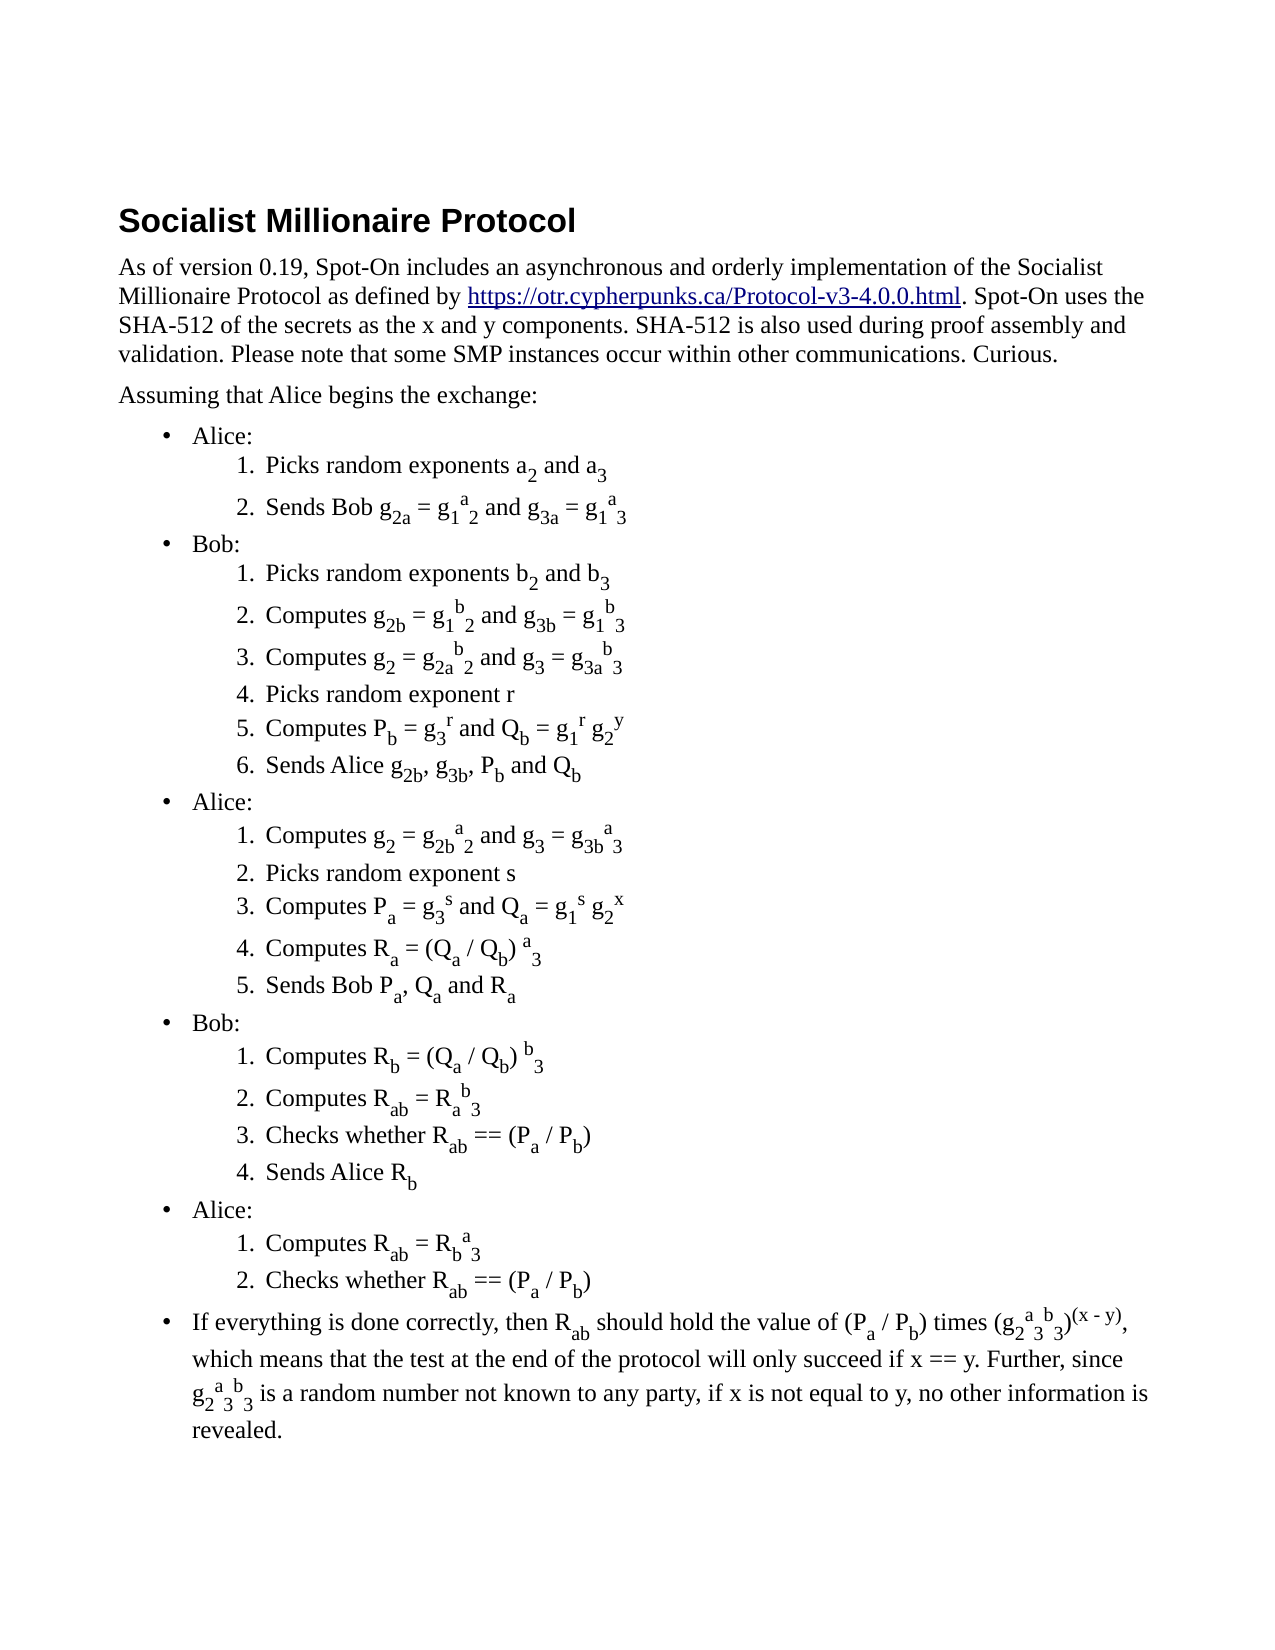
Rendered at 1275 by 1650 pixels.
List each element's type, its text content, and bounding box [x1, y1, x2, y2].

list Computes Rb = (Qa / Qb) b3 [236, 1036, 1157, 1078]
list Computes Pb = g3r and Qb = g1r g2y [236, 708, 1157, 750]
list Computes Rab = Rab3 [236, 1078, 1157, 1120]
text Assuming that Alice begins the exchange: [118, 380, 1157, 409]
text As of version 0.19, Spot-On includes an asynchronous and orderly implementation of the Socialist Millionaire Protocol as defined by https://otr.cypherpunks.ca/Protocol-v3-4.0.0.html. Spot-On uses the SHA-512 of the secrets as the x and y components. SHA-512 is also used during proof assembly and validation. Please note that some SMP instances occur within other communications. Curious. [118, 252, 1157, 367]
list Computes g2b = g1b2 and g3b = g1b3 [236, 595, 1157, 637]
list Computes g2 = g2ba2 and g3 = g3ba3 [236, 816, 1157, 858]
list Picks random exponents a2 and a3 [236, 450, 1157, 487]
list Sends Bob Pa, Qa and Ra [236, 970, 1157, 1008]
list Alice: [162, 421, 1157, 450]
list Sends Alice Rb [236, 1157, 1157, 1195]
list Alice: [162, 787, 1157, 816]
list Computes g2 = g2ab2 and g3 = g3ab3 [236, 637, 1157, 679]
subtitle Socialist Millionaire Protocol [118, 201, 1157, 240]
list Picks random exponent s [236, 858, 1157, 886]
list Sends Bob g2a = g1a2 and g3a = g1a3 [236, 487, 1157, 529]
list Bob: [162, 1008, 1157, 1036]
list If everything is done correctly, then Rab should hold the value of (Pa / Pb) times (g2a3b3)(x - y), which means that the test at the end of the protocol will only succeed if x == y. Further, since g2a3b3 is a random number not known to any party, if x is not equal to y, no other information is revealed. [162, 1303, 1157, 1444]
list Computes Pa = g3s and Qa = g1s g2x [236, 886, 1157, 928]
list Bob: [162, 529, 1157, 558]
list Alice: [162, 1195, 1157, 1223]
list Picks random exponent r [236, 679, 1157, 708]
list Checks whether Rab == (Pa / Pb) [236, 1265, 1157, 1303]
list Checks whether Rab == (Pa / Pb) [236, 1120, 1157, 1157]
list Computes Ra = (Qa / Qb) a3 [236, 928, 1157, 970]
list Computes Rab = Rba3 [236, 1223, 1157, 1265]
list Picks random exponents b2 and b3 [236, 558, 1157, 595]
list Sends Alice g2b, g3b, Pb and Qb [236, 750, 1157, 787]
